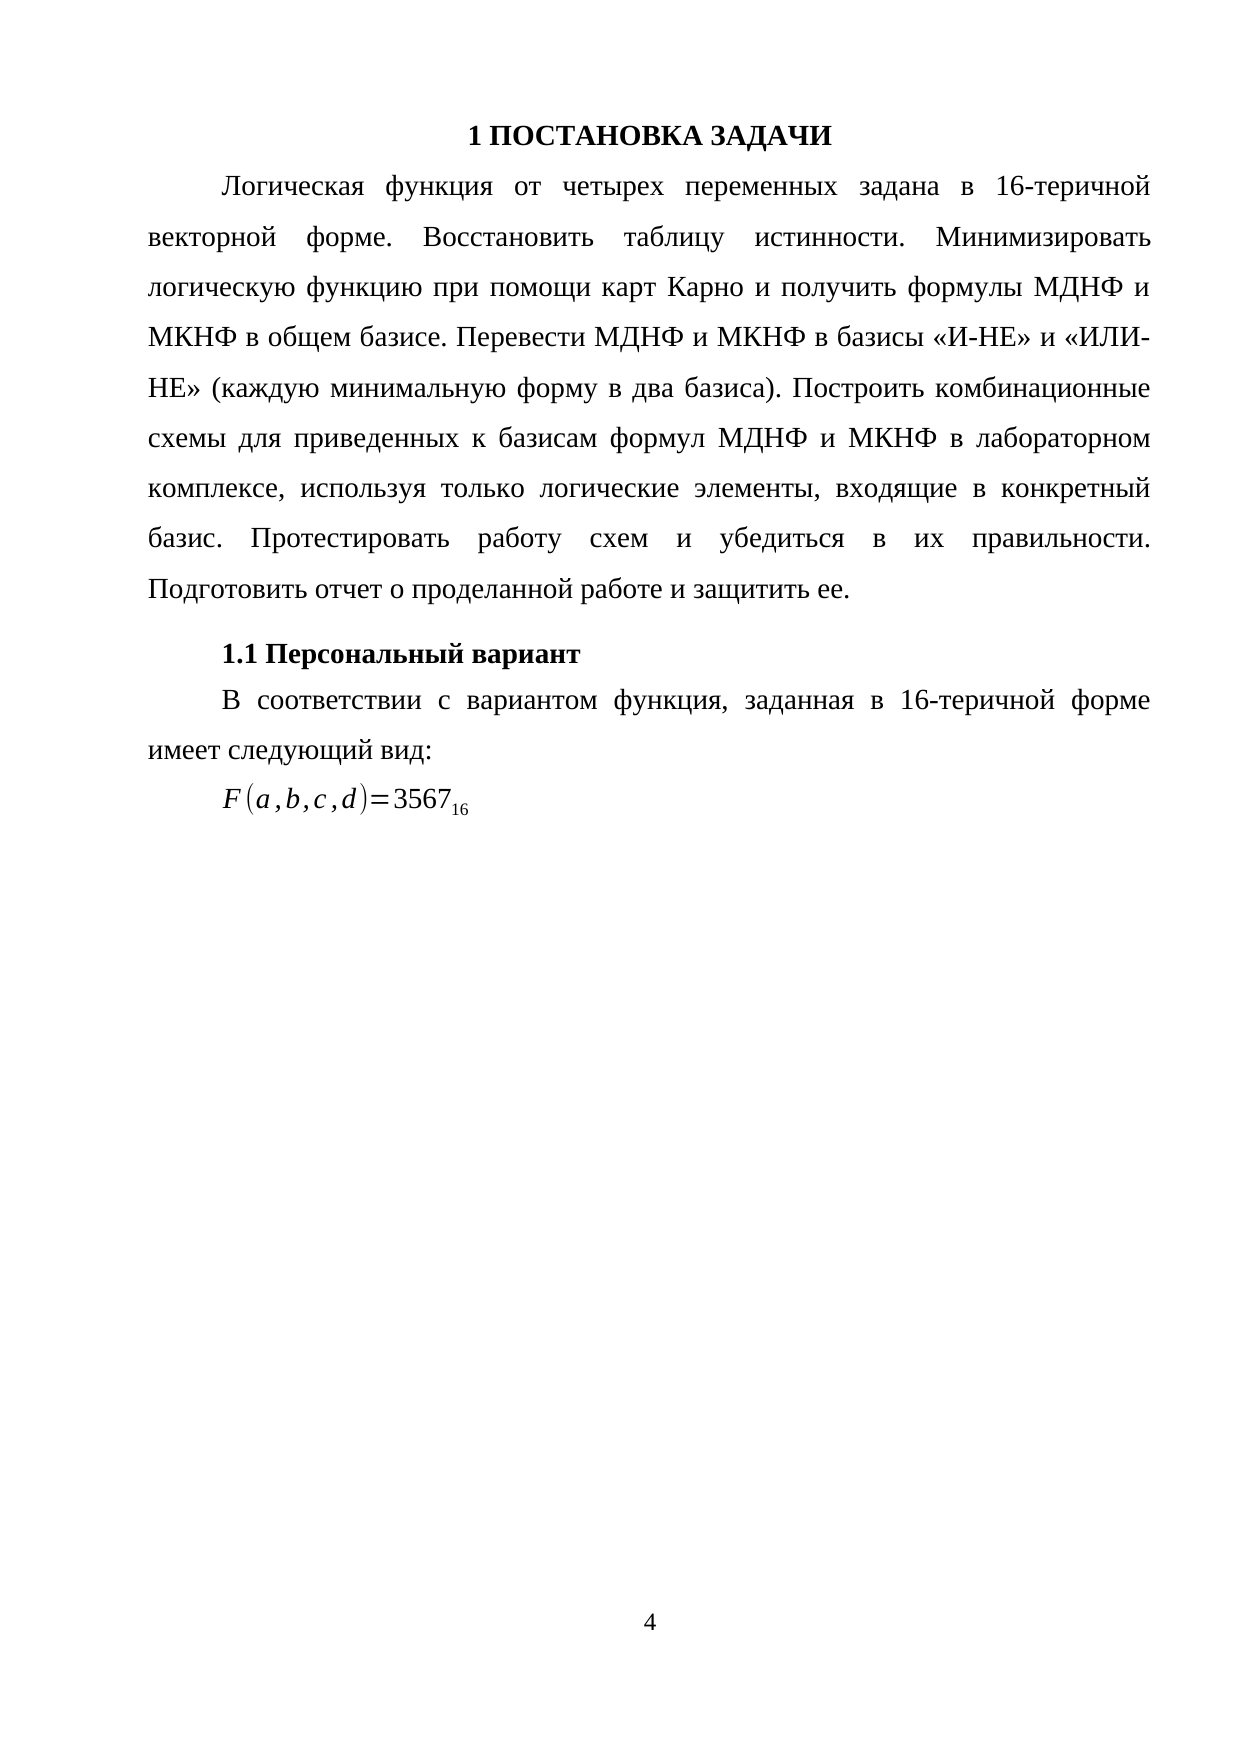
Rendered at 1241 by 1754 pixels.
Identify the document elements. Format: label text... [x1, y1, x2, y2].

text 1.1 Персональный вариант [148, 636, 1152, 669]
text 1 ПОСТАНОВКА ЗАДАЧИ [148, 118, 1152, 152]
text Логическая функция от четырех переменных задана в 16-теричной векторной форме. Восстановить таблицу истинности. Минимизировать логическую функцию при помощи карт Карно и получить формулы МДНФ и МКНФ в общем базисе. Перевести МДНФ и МКНФ в базисы «И-НЕ» и «ИЛИ-НЕ» (каждую минимальную форму в два базиса). Построить комбинационные схемы для приведенных к базисам формул МДНФ и МКНФ в лабораторном комплексе, используя только логические элементы, входящие в конкретный базис. Протестировать работу схем и убедиться в их правильности. Подготовить отчет о проделанной работе и защитить ее. [148, 168, 1152, 604]
text В соответствии с вариантом функция, заданная в 16-теричной форме имеет следующий вид: [148, 682, 1152, 766]
